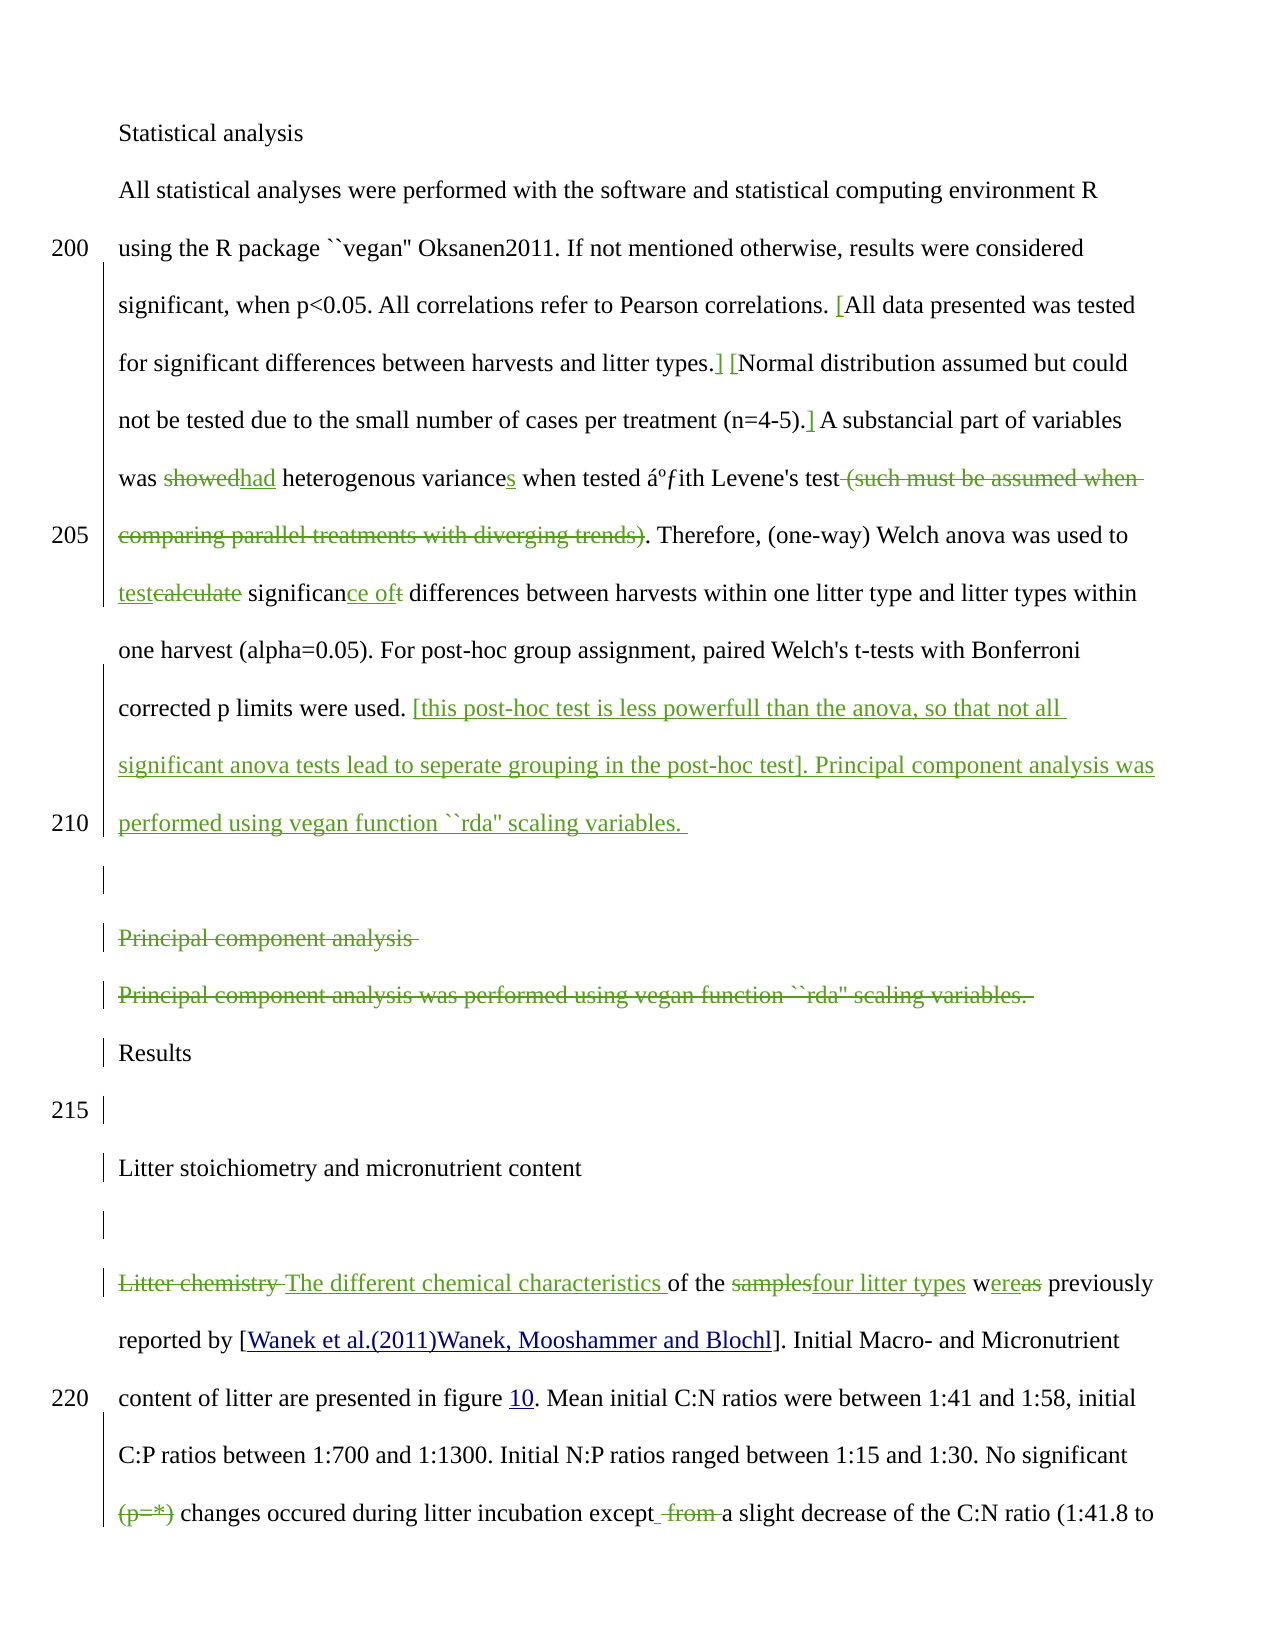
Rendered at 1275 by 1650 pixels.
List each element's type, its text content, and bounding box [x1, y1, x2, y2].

text Results [118, 1038, 1157, 1067]
text All statistical analyses were performed with the software and statistical computing environment R using the R package ``vegan'' Oksanen2011. If not mentioned otherwise, results were considered significant, when p<0.05. All correlations refer to Pearson correlations. [All data presented was tested for significant differences between harvests and litter types.] [Normal distribution assumed but could not be tested due to the small number of cases per treatment (n=4-5).] A substancial part of variables was had heterogenous variances when tested áºƒith Levene's test. Therefore, (one-way) Welch anova was used to test significance of differences between harvests within one litter type and litter types within one harvest (alpha=0.05). For post-hoc group assignment, paired Welch's t-tests with Bonferroni corrected p limits were used. [this post-hoc test is less powerfull than the anova, so that not all significant anova tests lead to seperate grouping in the post-hoc test]. Principal component analysis was performed using vegan function ``rda'' scaling variables. [118, 176, 1157, 837]
text Litter stoichiometry and micronutrient content [118, 1153, 1157, 1182]
text Statistical analysis [118, 118, 1157, 147]
text The different chemical characteristics of the four litter types were previously reported by [Wanek et al.(2011)Wanek, Mooshammer and Blochl]. Initial Macro- and Micronutrient content of litter are presented in figure 10. Mean initial C:N ratios were between 1:41 and 1:58, initial C:P ratios between 1:700 and 1:1300. Initial N:P ratios ranged between 1:15 and 1:30. No significant changes occured during litter incubation except a slight decrease of the C:N ratio (1:41.8 to 1:37.4) was found in the most active litter type (SW) after 15 month . [118, 1268, 1157, 1527]
